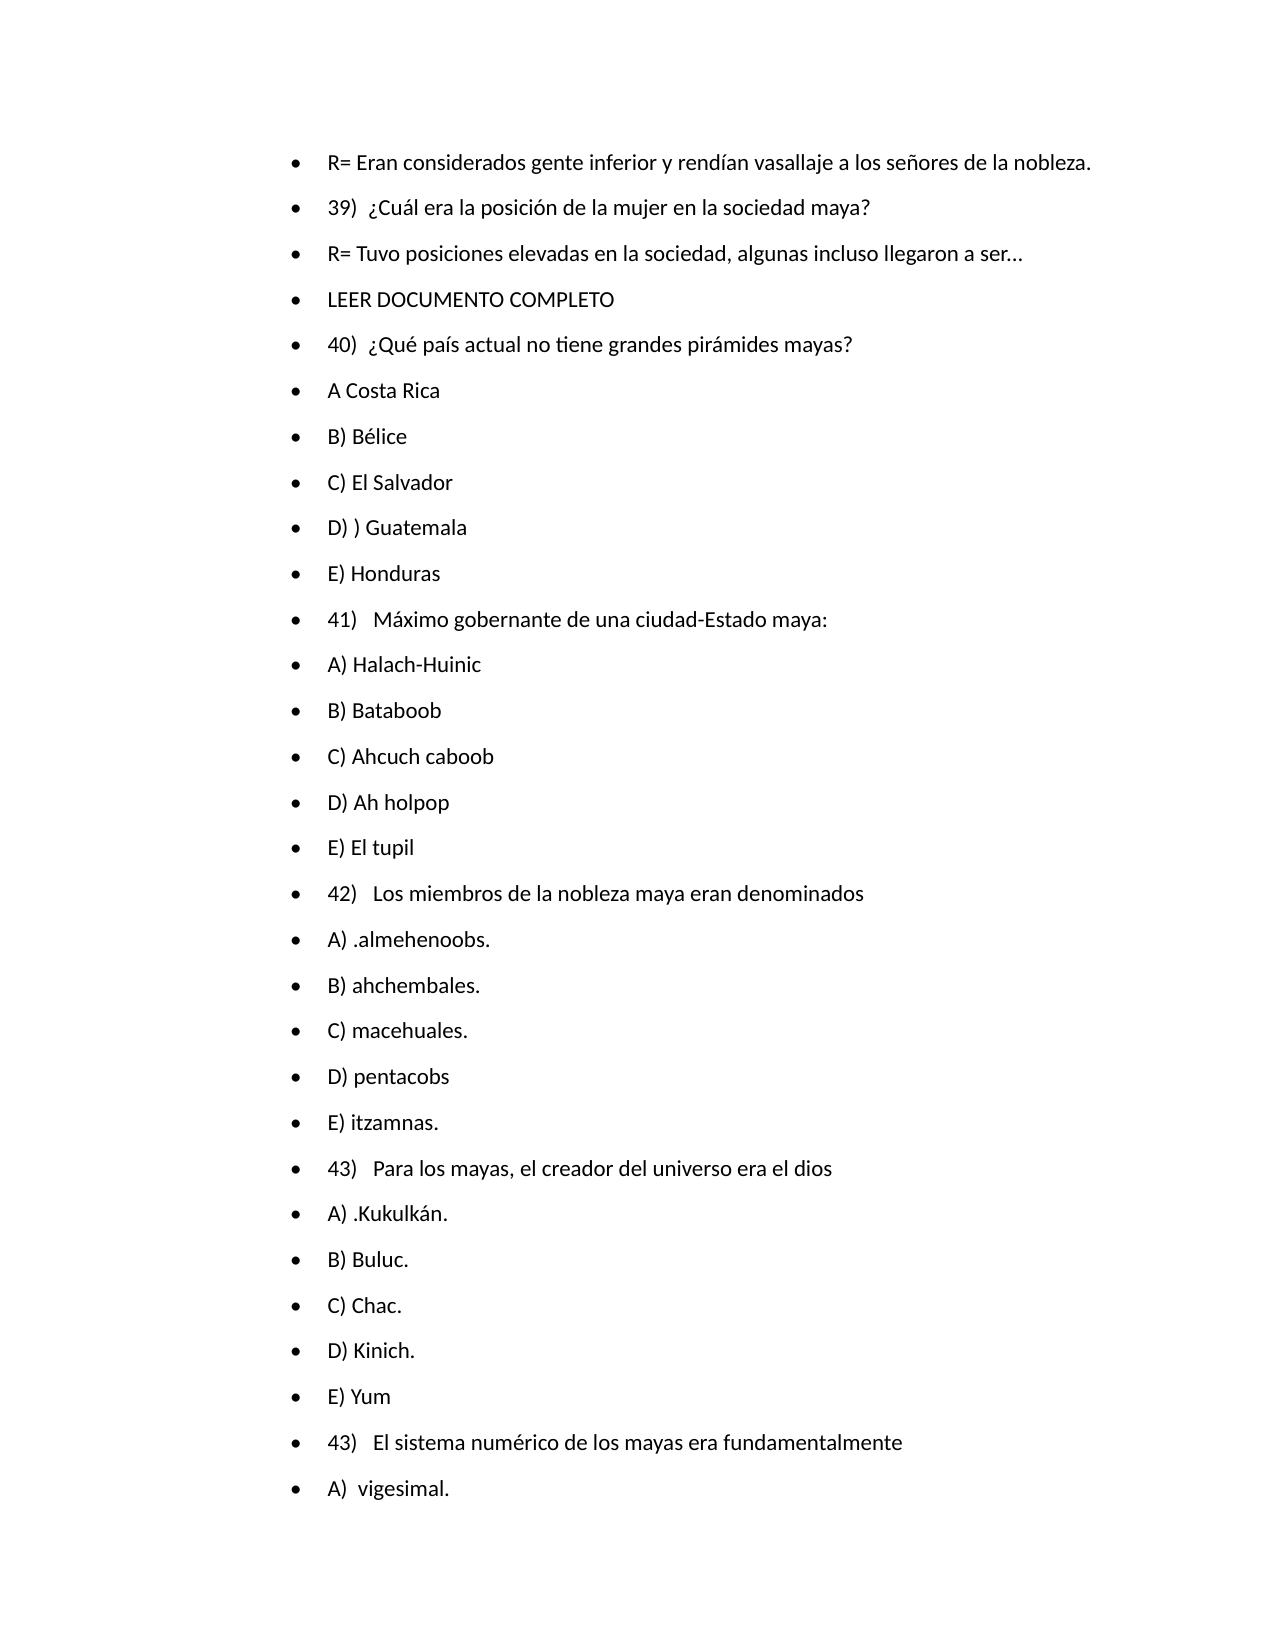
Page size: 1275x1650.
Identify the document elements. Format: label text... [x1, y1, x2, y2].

list 43) El sistema numérico de los mayas era fundamentalmente [290, 1428, 1098, 1456]
list A Costa Rica [290, 376, 1098, 404]
list 43) Para los mayas, el creador del universo era el dios [290, 1154, 1098, 1182]
list E) El tupil [290, 833, 1098, 862]
list B) Bataboob [290, 696, 1098, 724]
list 42) Los miembros de la nobleza maya eran denominados [290, 879, 1098, 907]
list R= Tuvo posiciones elevadas en la sociedad, algunas incluso llegaron a ser... [290, 239, 1098, 267]
list B) Bélice [290, 422, 1098, 450]
list 40) ¿Qué país actual no tiene grandes pirámides mayas? [290, 331, 1098, 358]
list C) Ahcuch caboob [290, 742, 1098, 770]
list B) Buluc. [290, 1245, 1098, 1273]
list A) Halach-Huinic [290, 651, 1098, 679]
list E) Yum [290, 1382, 1098, 1410]
list D) ) Guatemala [290, 513, 1098, 541]
list A) .Kukulkán. [290, 1199, 1098, 1227]
list R= Eran considerados gente inferior y rendían vasallaje a los señores de la nobleza. [290, 148, 1098, 176]
list C) Chac. [290, 1291, 1098, 1319]
list 39) ¿Cuál era la posición de la mujer en la sociedad maya? [290, 193, 1098, 221]
list D) pentacobs [290, 1062, 1098, 1090]
list LEER DOCUMENTO COMPLETO [290, 285, 1098, 313]
list D) Ah holpop [290, 788, 1098, 816]
list C) El Salvador [290, 468, 1098, 496]
list D) Kinich. [290, 1337, 1098, 1364]
list E) itzamnas. [290, 1108, 1098, 1136]
list E) Honduras [290, 559, 1098, 587]
list A) vigesimal. [290, 1474, 1098, 1502]
list A) .almehenoobs. [290, 925, 1098, 953]
list B) ahchembales. [290, 971, 1098, 999]
list 41) Máximo gobernante de una ciudad-Estado maya: [290, 605, 1098, 633]
list C) macehuales. [290, 1016, 1098, 1044]
